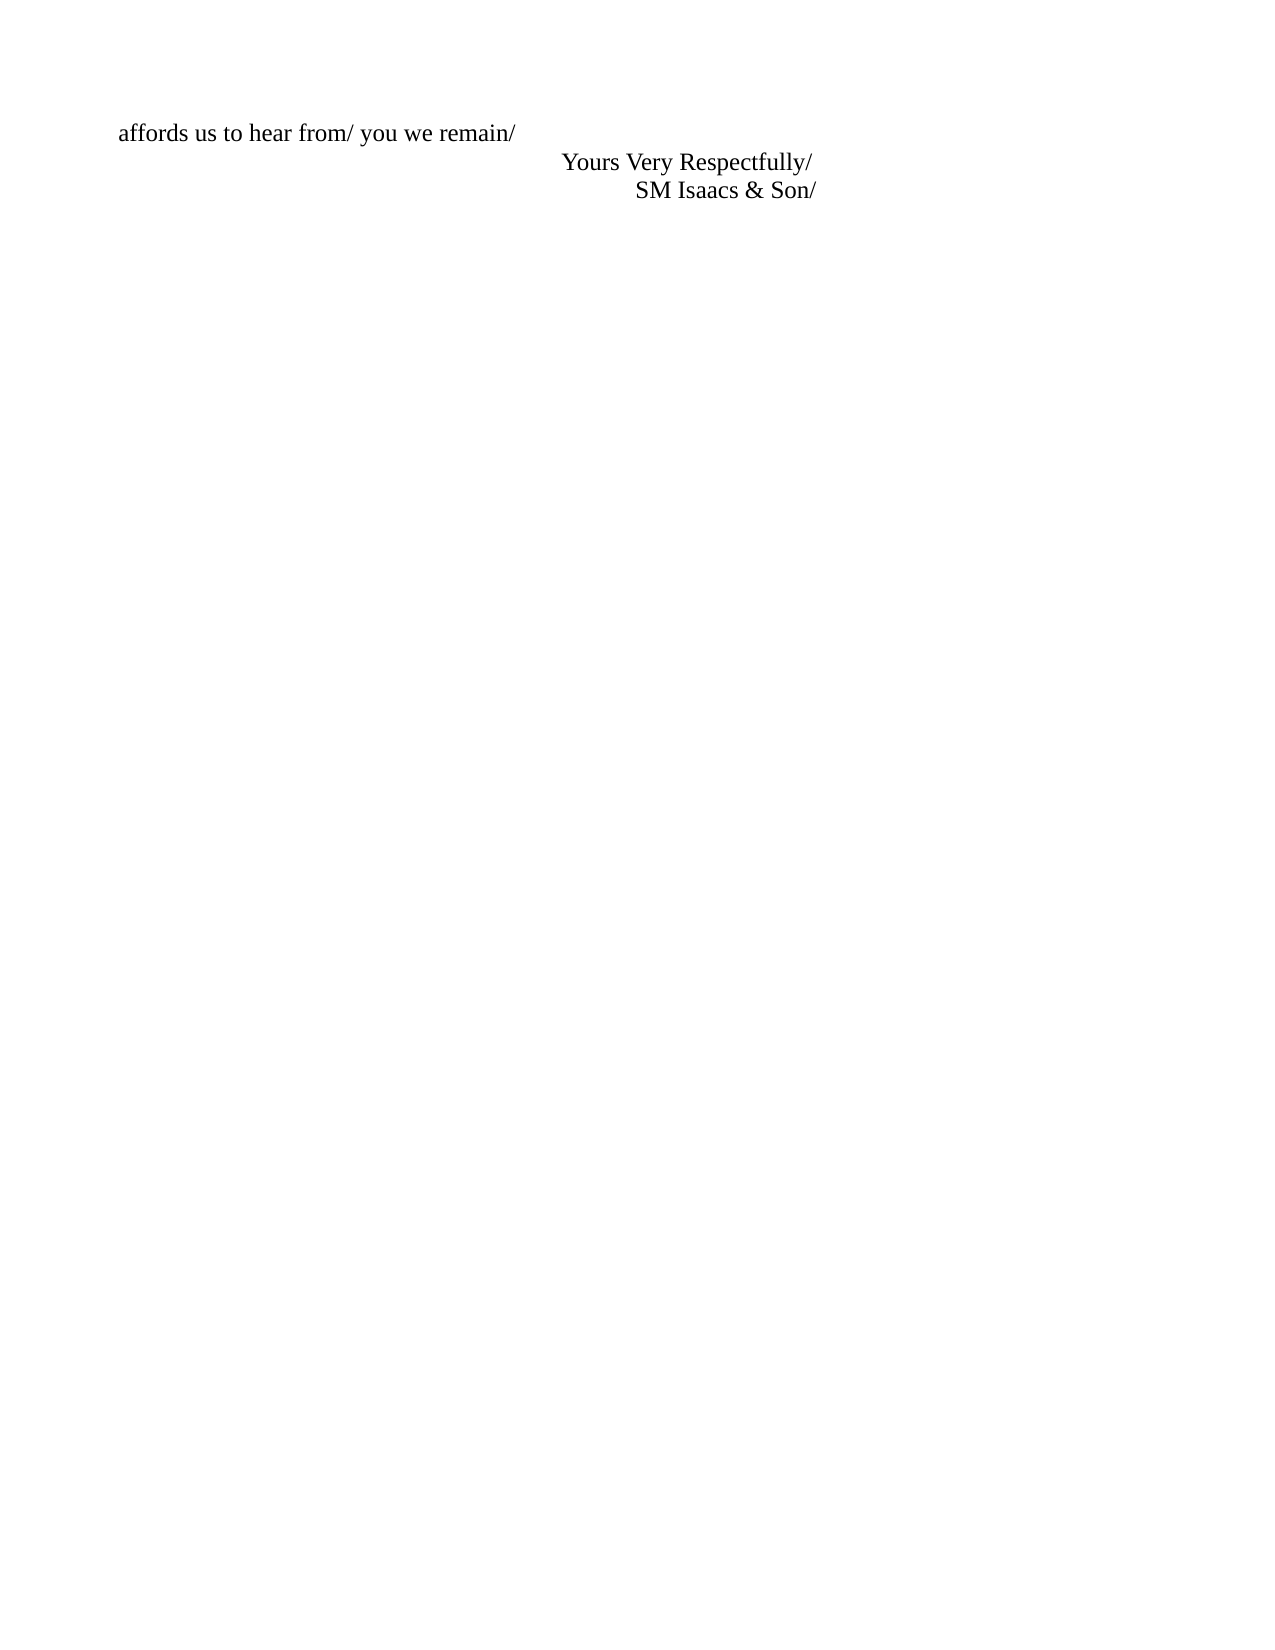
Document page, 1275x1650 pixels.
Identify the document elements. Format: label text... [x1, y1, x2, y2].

text Yours Very Respectfully/ [118, 147, 1157, 176]
text SM Isaacs & Son/ [118, 176, 1157, 204]
text affords us to hear from/ you we remain/ [118, 118, 1157, 147]
